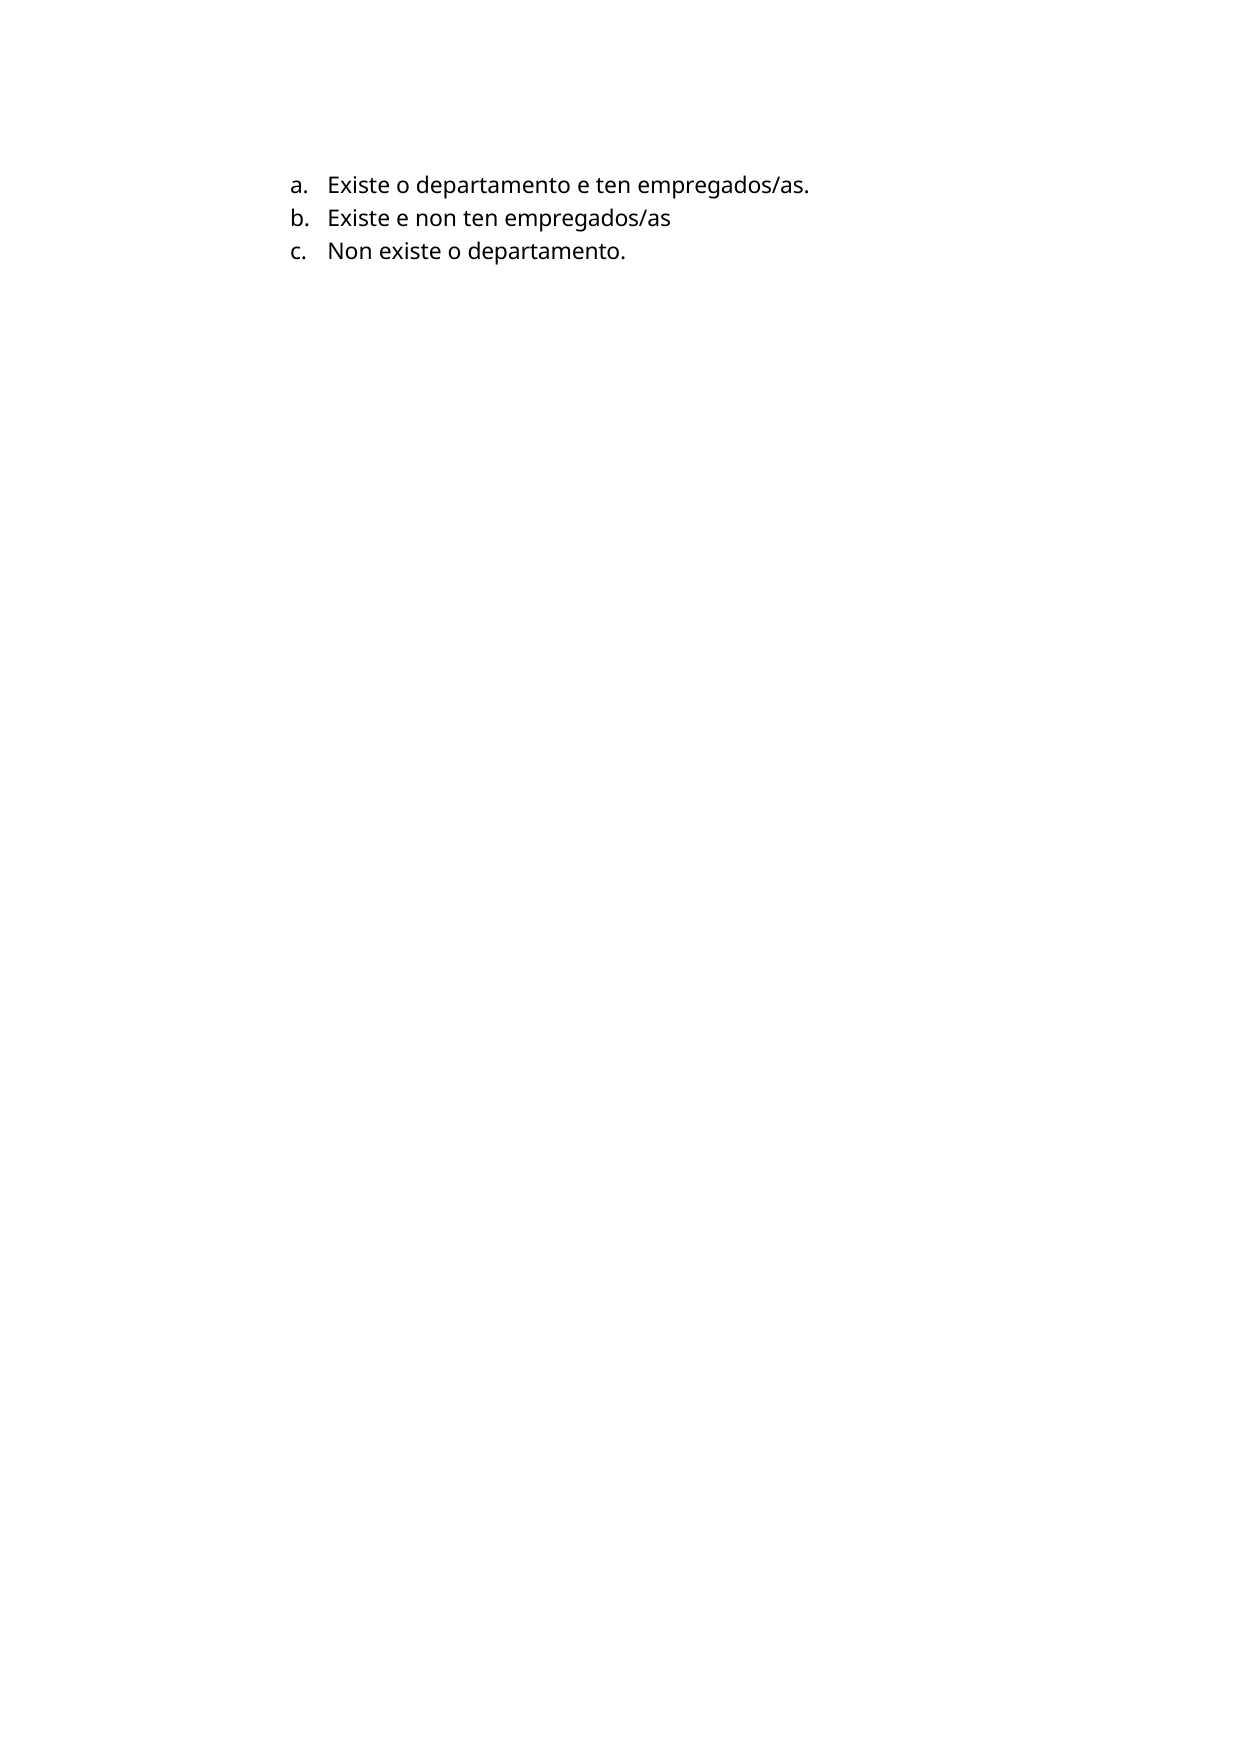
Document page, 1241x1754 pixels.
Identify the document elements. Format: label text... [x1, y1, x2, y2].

list Non existe o departamento. [290, 235, 1063, 266]
list Existe e non ten empregados/as [290, 202, 1063, 233]
list Existe o departamento e ten empregados/as. [290, 169, 1063, 200]
